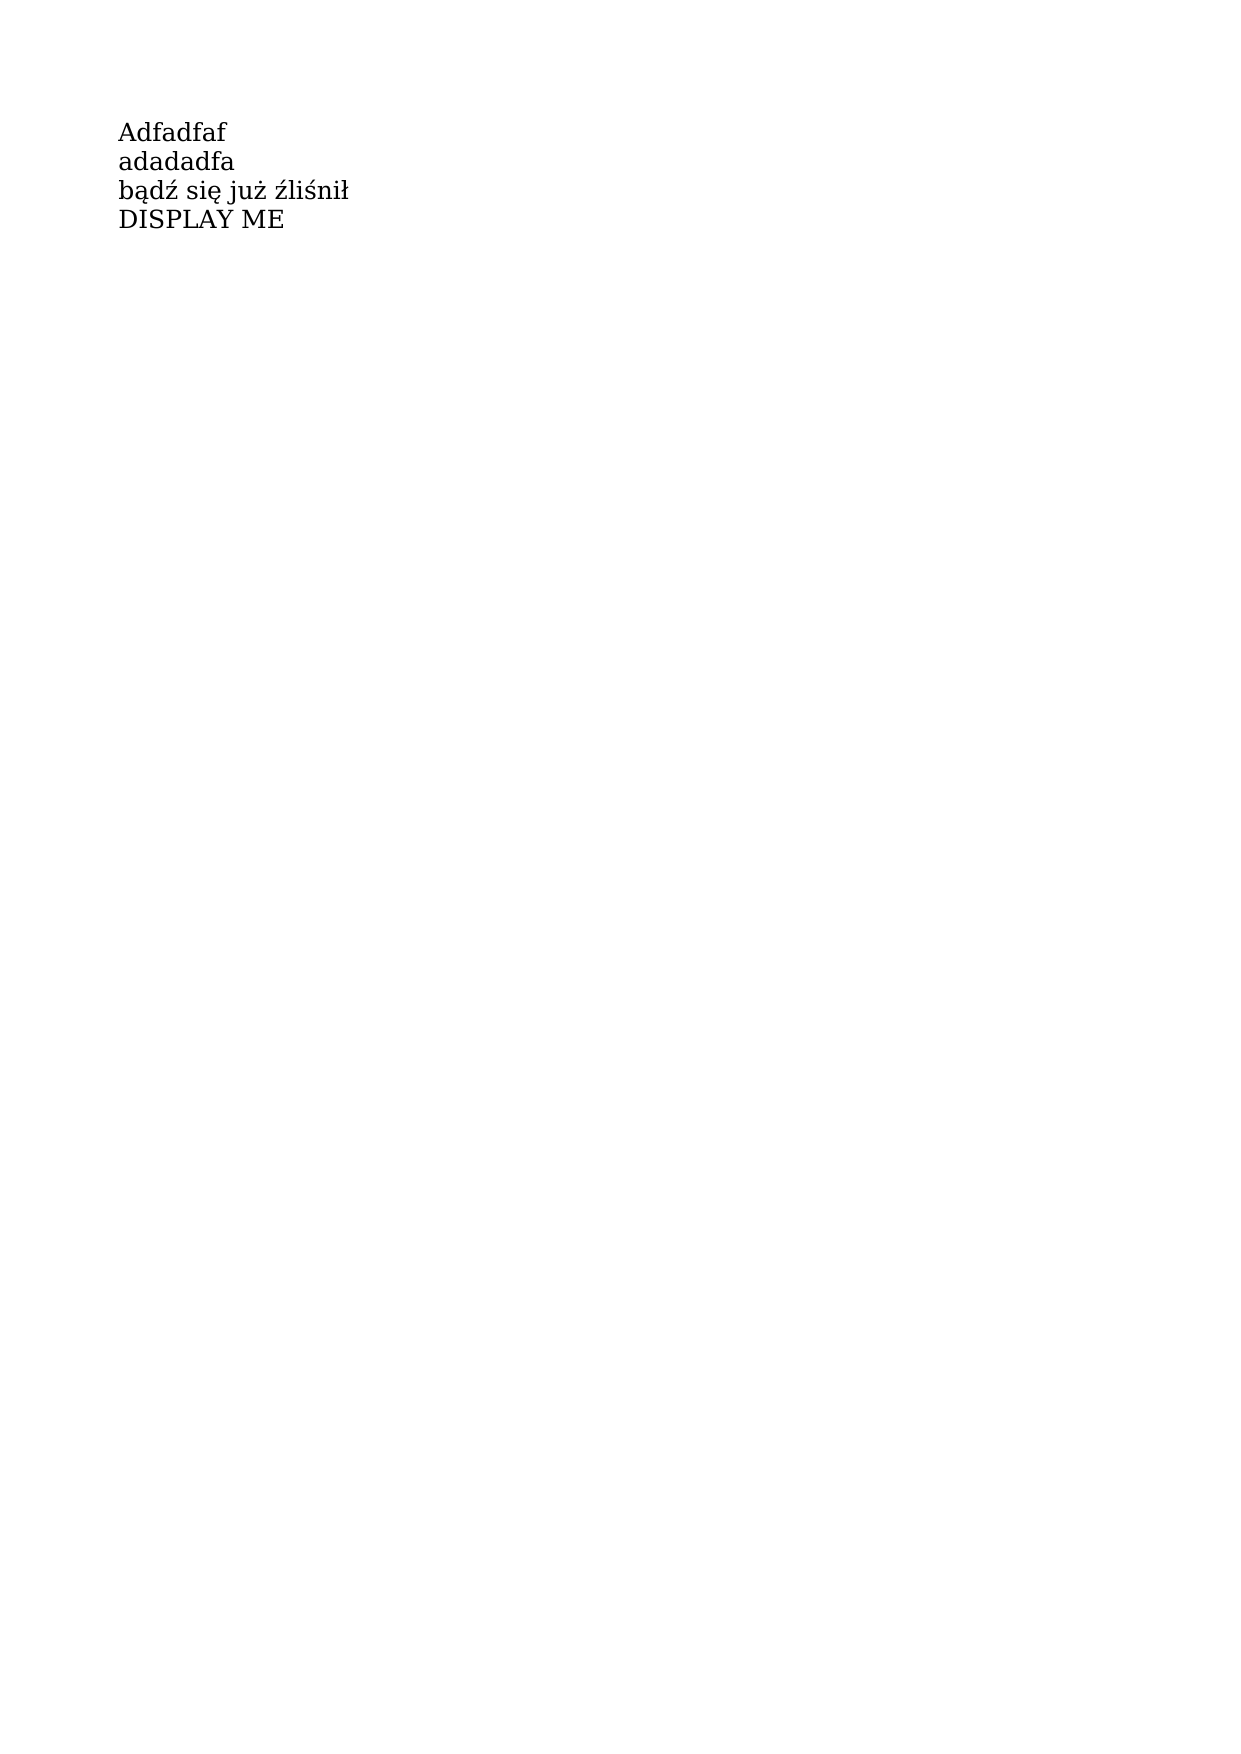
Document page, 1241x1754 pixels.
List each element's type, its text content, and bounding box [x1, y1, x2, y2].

text WRONG VALUE [118, 206, 1122, 235]
text bądź się już źliśnił [118, 176, 1122, 206]
text adadadfa [118, 147, 1122, 176]
text Adfadfaf [118, 118, 1122, 147]
